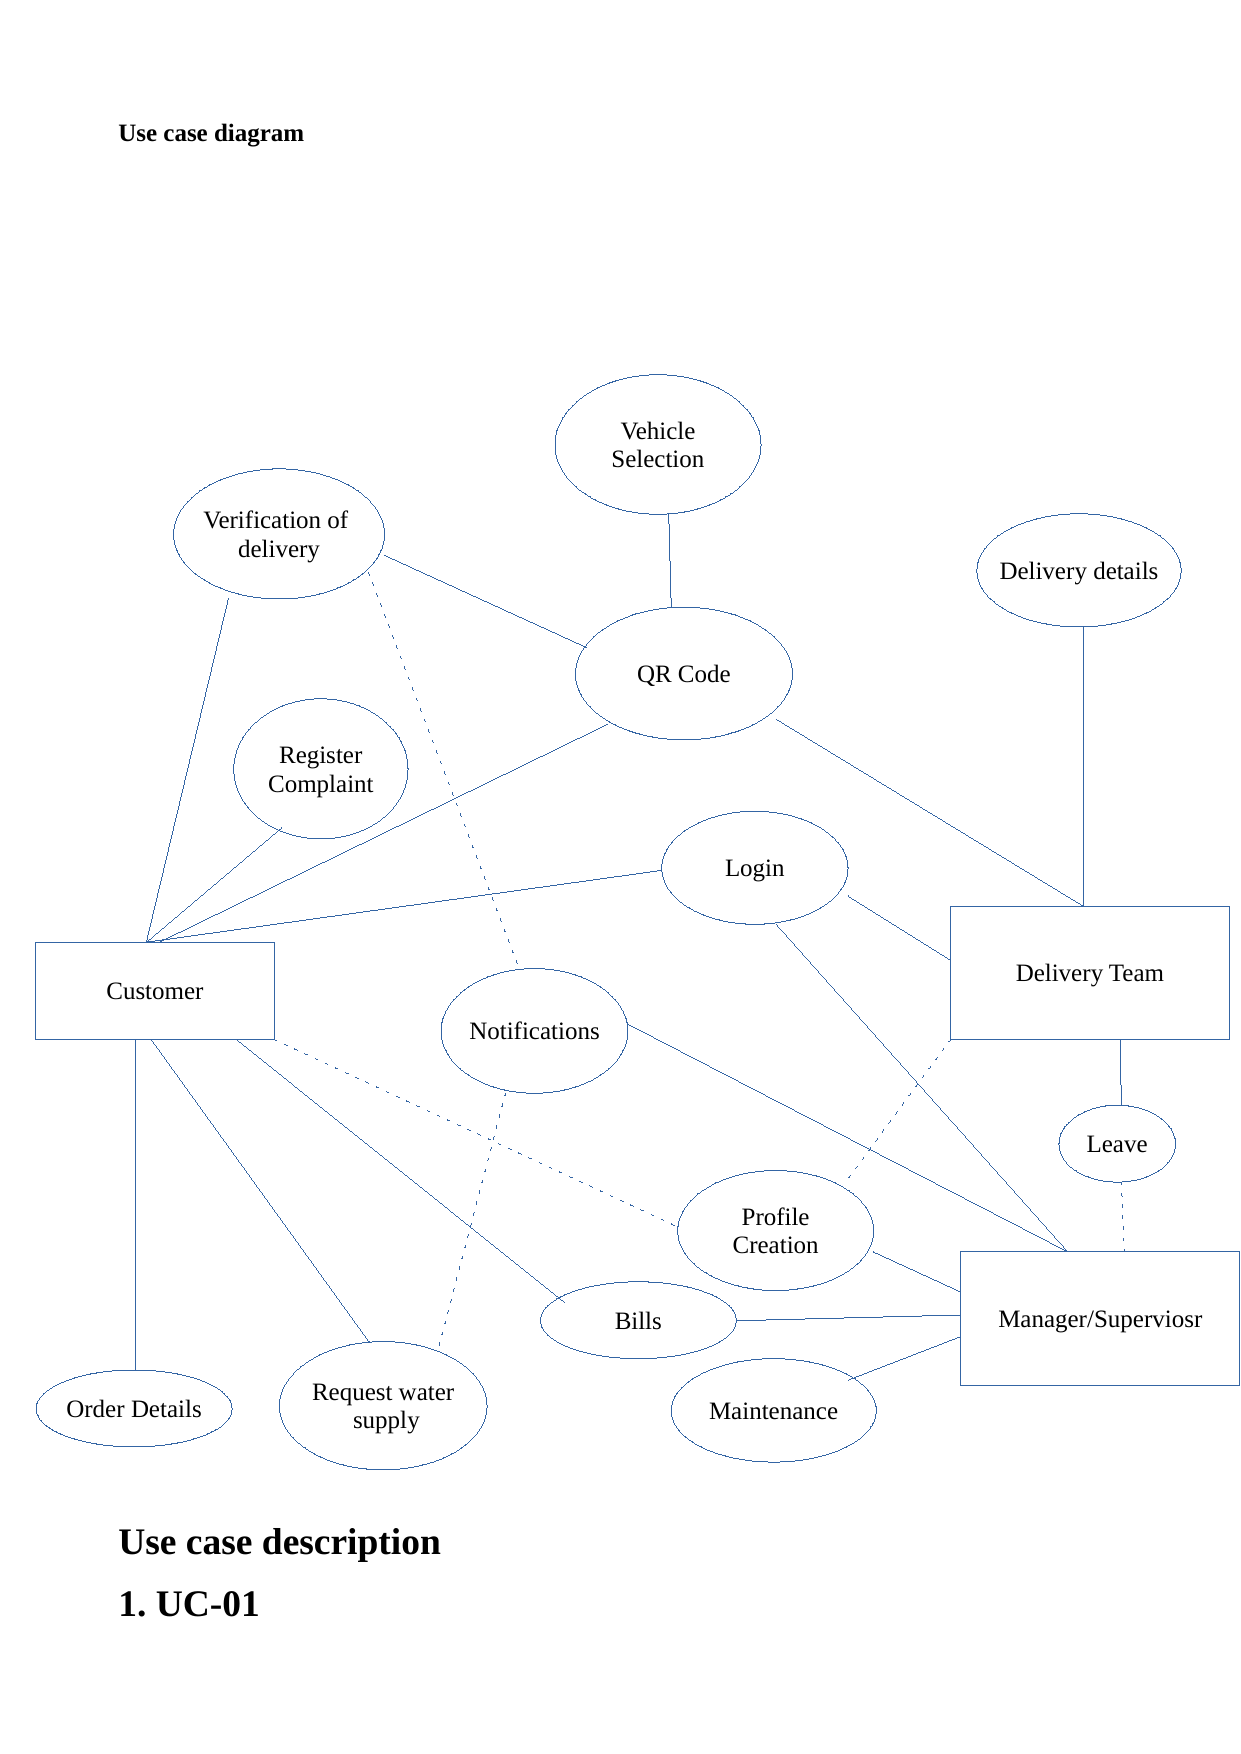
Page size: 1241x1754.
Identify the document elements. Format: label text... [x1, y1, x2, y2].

text Use case diagram [118, 118, 1122, 147]
text 1. UC-01 [118, 1582, 1122, 1625]
text Use case description [118, 1520, 1122, 1563]
